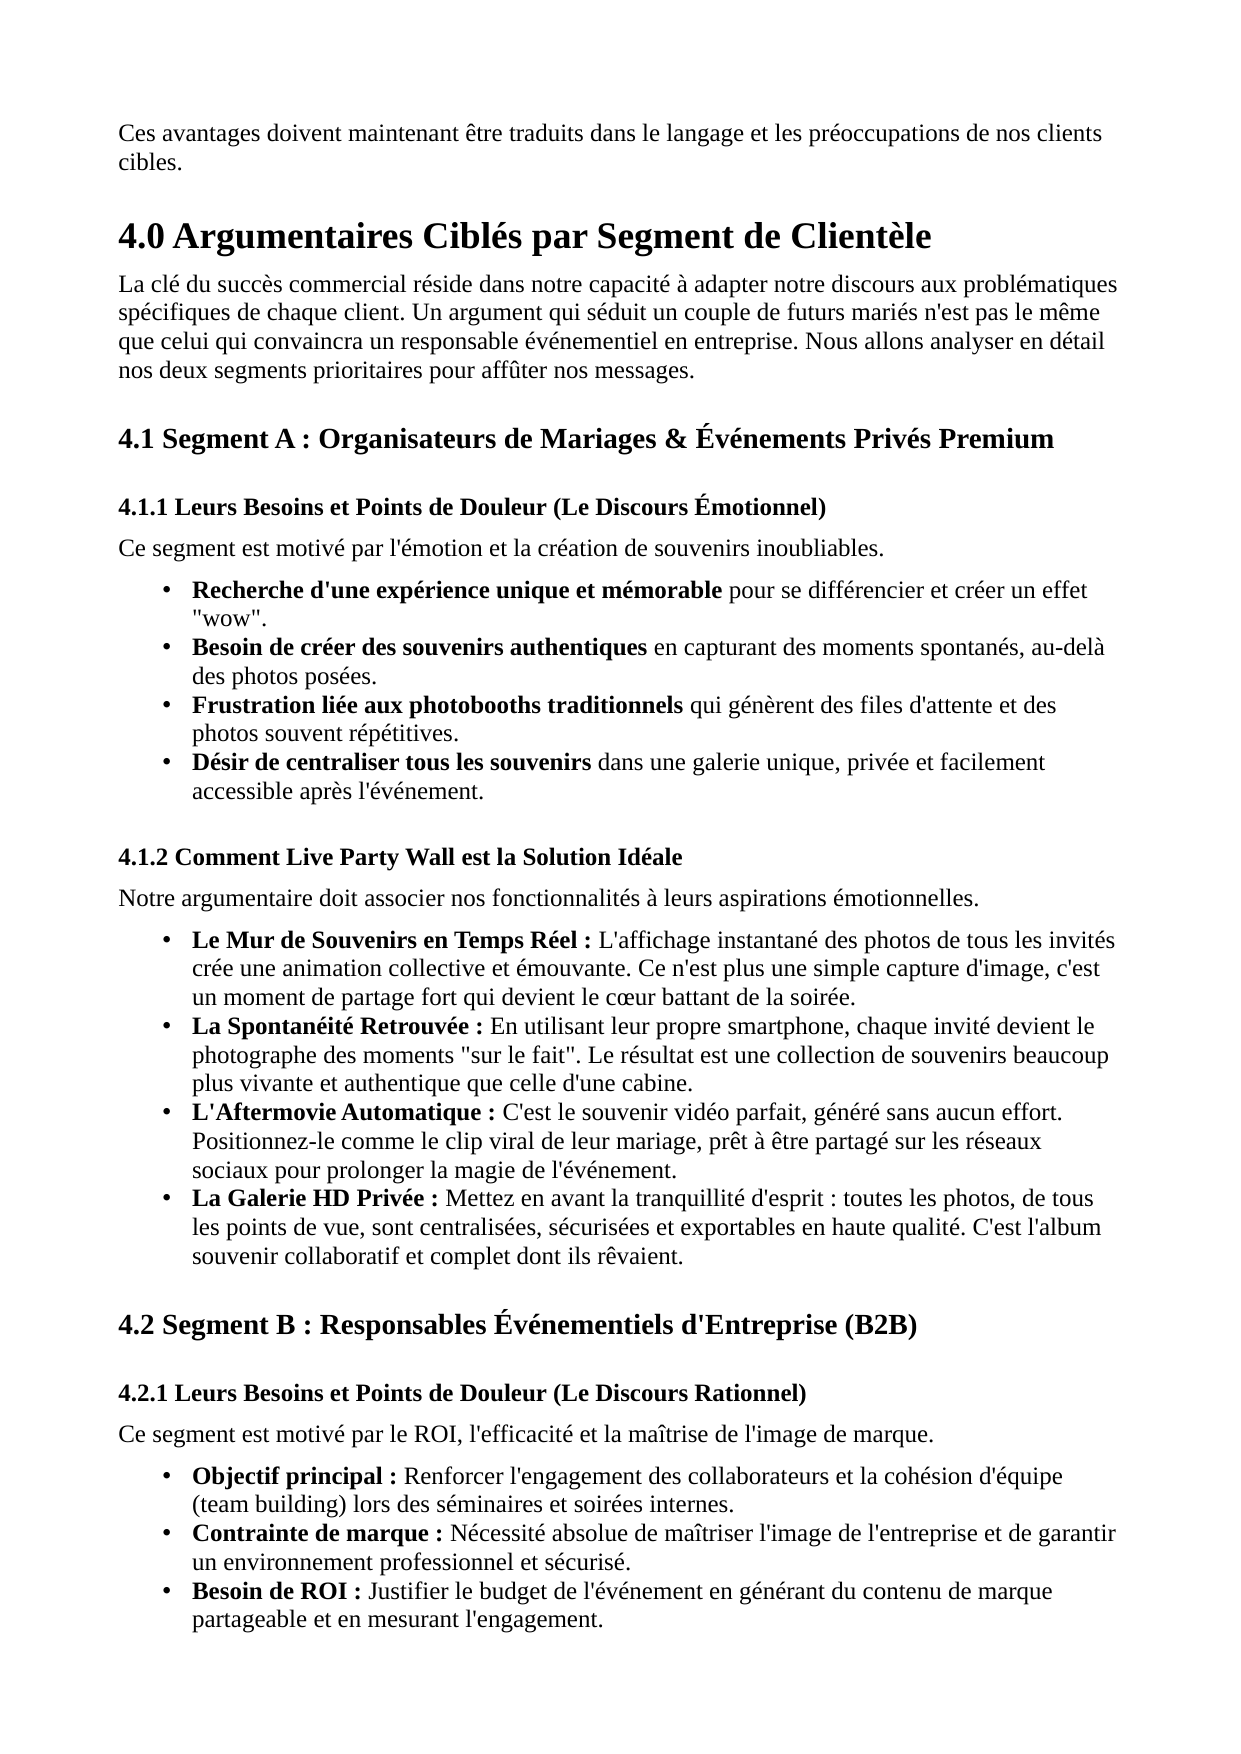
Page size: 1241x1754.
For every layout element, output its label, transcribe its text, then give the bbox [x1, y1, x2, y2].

subtitle 4.1.2 Comment Live Party Wall est la Solution Idéale [118, 842, 1122, 871]
list Besoin de ROI : Justifier le budget de l'événement en générant du contenu de marque partageable et en mesurant l'engagement. [162, 1576, 1122, 1633]
list L'Aftermovie Automatique : C'est le souvenir vidéo parfait, généré sans aucun effort. Positionnez-le comme le clip viral de leur mariage, prêt à être partagé sur les réseaux sociaux pour prolonger la magie de l'événement. [162, 1097, 1122, 1183]
list Frustration liée aux photobooths traditionnels qui génèrent des files d'attente et des photos souvent répétitives. [162, 690, 1122, 747]
subtitle 4.1.1 Leurs Besoins et Points de Douleur (Le Discours Émotionnel) [118, 492, 1122, 521]
list Objectif principal : Renforcer l'engagement des collaborateurs et la cohésion d'équipe (team building) lors des séminaires et soirées internes. [162, 1461, 1122, 1518]
text La clé du succès commercial réside dans notre capacité à adapter notre discours aux problématiques spécifiques de chaque client. Un argument qui séduit un couple de futurs mariés n'est pas le même que celui qui convaincra un responsable événementiel en entreprise. Nous allons analyser en détail nos deux segments prioritaires pour affûter nos messages. [118, 269, 1122, 384]
text Ce segment est motivé par l'émotion et la création de souvenirs inoubliables. [118, 533, 1122, 562]
subtitle 4.2 Segment B : Responsables Événementiels d'Entreprise (B2B) [118, 1307, 1122, 1341]
text Ces avantages doivent maintenant être traduits dans le langage et les préoccupations de nos clients cibles. [118, 118, 1122, 176]
list La Galerie HD Privée : Mettez en avant la tranquillité d'esprit : toutes les photos, de tous les points de vue, sont centralisées, sécurisées et exportables en haute qualité. C'est l'album souvenir collaboratif et complet dont ils rêvaient. [162, 1183, 1122, 1270]
text Ce segment est motivé par le ROI, l'efficacité et la maîtrise de l'image de marque. [118, 1419, 1122, 1448]
list Le Mur de Souvenirs en Temps Réel : L'affichage instantané des photos de tous les invités crée une animation collective et émouvante. Ce n'est plus une simple capture d'image, c'est un moment de partage fort qui devient le cœur battant de la soirée. [162, 925, 1122, 1011]
subtitle 4.0 Argumentaires Ciblés par Segment de Clientèle [118, 213, 1122, 256]
list La Spontanéité Retrouvée : En utilisant leur propre smartphone, chaque invité devient le photographe des moments "sur le fait". Le résultat est une collection de souvenirs beaucoup plus vivante et authentique que celle d'une cabine. [162, 1011, 1122, 1097]
text Notre argumentaire doit associer nos fonctionnalités à leurs aspirations émotionnelles. [118, 883, 1122, 912]
subtitle 4.1 Segment A : Organisateurs de Mariages & Événements Privés Premium [118, 421, 1122, 455]
list Recherche d'une expérience unique et mémorable pour se différencier et créer un effet "wow". [162, 575, 1122, 632]
list Besoin de créer des souvenirs authentiques en capturant des moments spontanés, au-delà des photos posées. [162, 632, 1122, 690]
list Contrainte de marque : Nécessité absolue de maîtriser l'image de l'entreprise et de garantir un environnement professionnel et sécurisé. [162, 1518, 1122, 1576]
list Désir de centraliser tous les souvenirs dans une galerie unique, privée et facilement accessible après l'événement. [162, 747, 1122, 805]
subtitle 4.2.1 Leurs Besoins et Points de Douleur (Le Discours Rationnel) [118, 1378, 1122, 1407]
